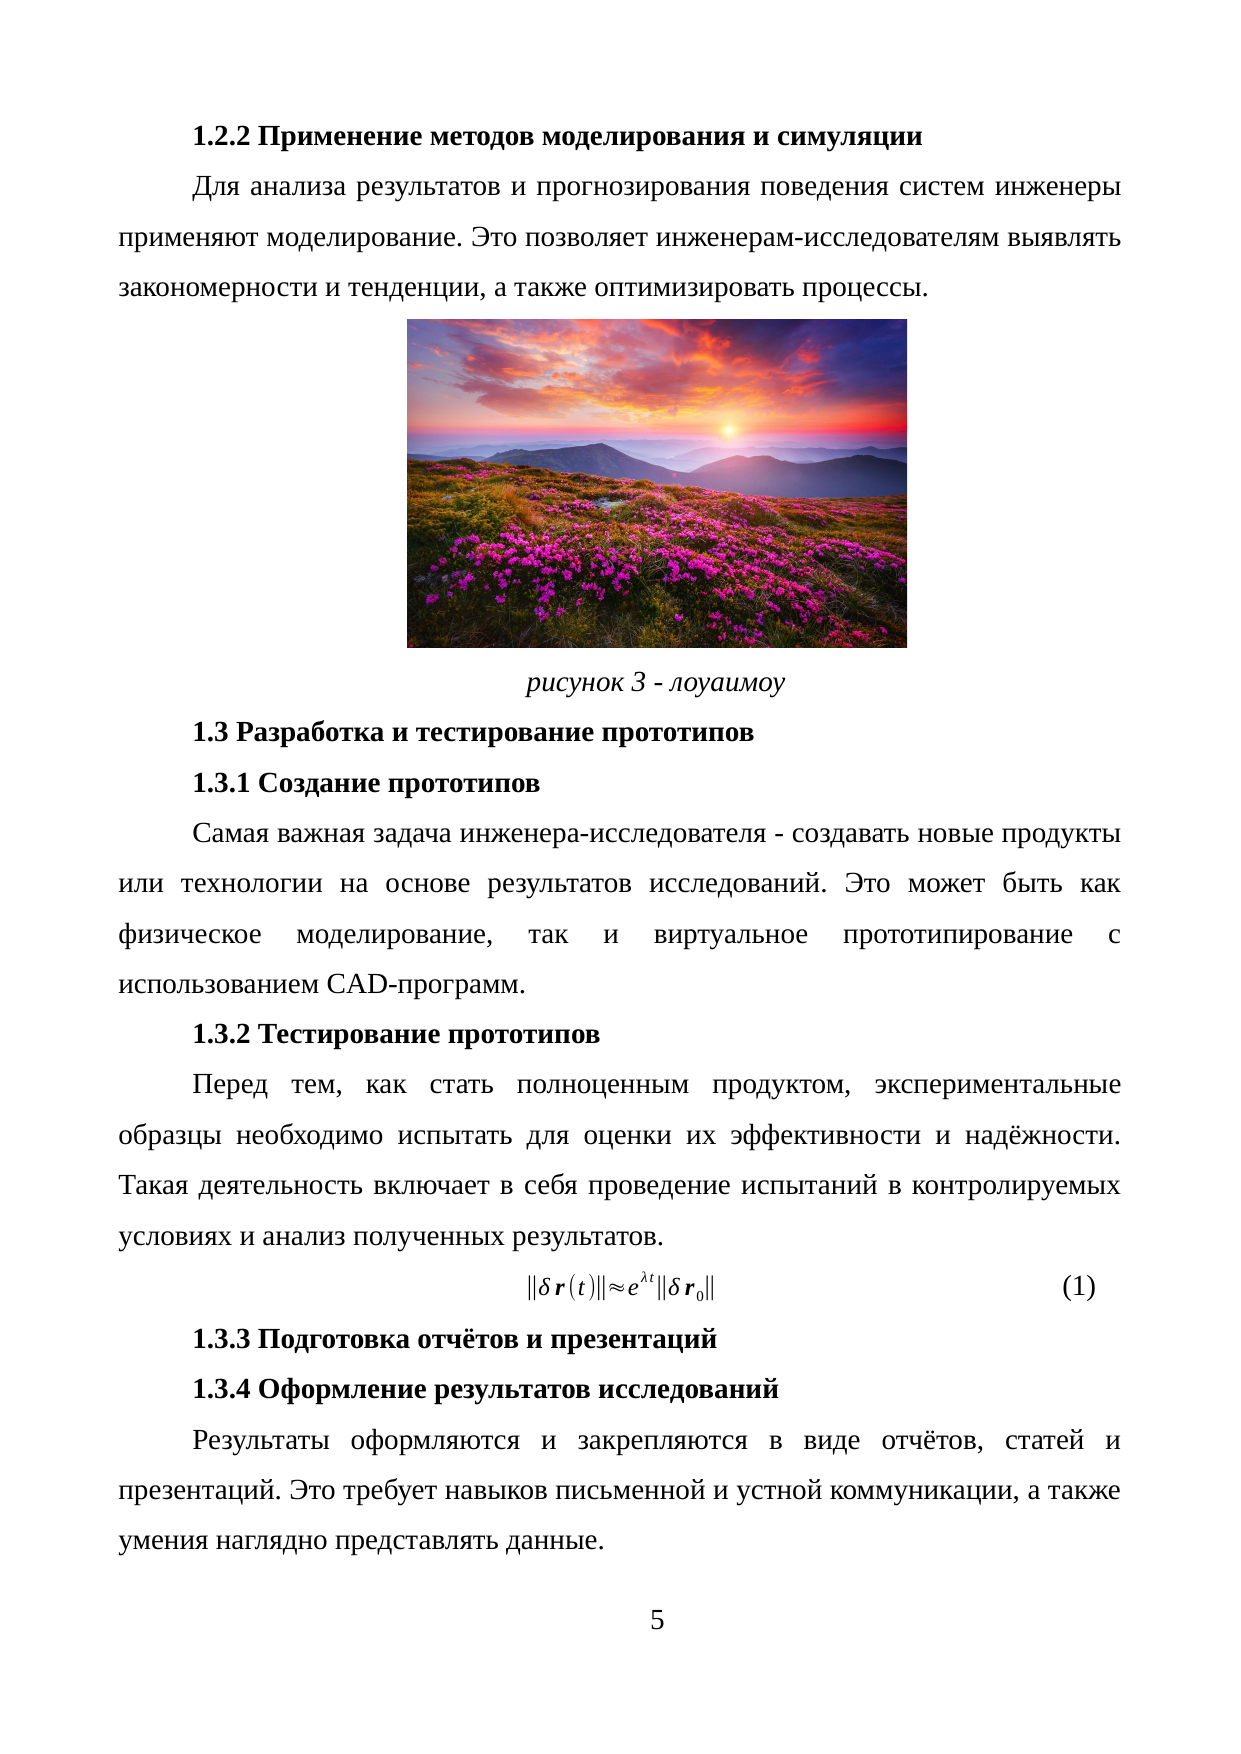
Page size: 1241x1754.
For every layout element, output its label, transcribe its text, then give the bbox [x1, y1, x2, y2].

subtitle Тестирование прототипов [118, 1016, 1122, 1050]
text Самая важная задача инженера-исследователя - создавать новые продукты или технологии на основе результатов исследований. Это может быть как физическое моделирование, так и виртуальное прототипирование с использованием CAD-программ. [118, 815, 1122, 999]
subtitle Разработка и тестирование прототипов [118, 714, 1122, 748]
text Для анализа результатов и прогнозирования поведения систем инженеры применяют моделирование. Это позволяет инженерам-исследователям выявлять закономерности и тенденции, а также оптимизировать процессы. [118, 168, 1122, 303]
text Результаты оформляются и закрепляются в виде отчётов, статей и презентаций. Это требует навыков письменной и устной коммуникации, а также умения наглядно представлять данные. [118, 1422, 1122, 1556]
subtitle Создание прототипов [118, 765, 1122, 798]
subtitle Применение методов моделирования и симуляции [118, 118, 1122, 152]
subtitle Подготовка отчётов и презентаций [118, 1321, 1122, 1355]
text (1) [118, 1268, 1122, 1304]
text рисунок 3 - лоуаимоу [118, 664, 1122, 698]
picture [407, 319, 908, 648]
subtitle Оформление результатов исследований [118, 1371, 1122, 1405]
text Перед тем, как стать полноценным продуктом, экспериментальные образцы необходимо испытать для оценки их эффективности и надёжности. Такая деятельность включает в себя проведение испытаний в контролируемых условиях и анализ полученных результатов. [118, 1067, 1122, 1251]
